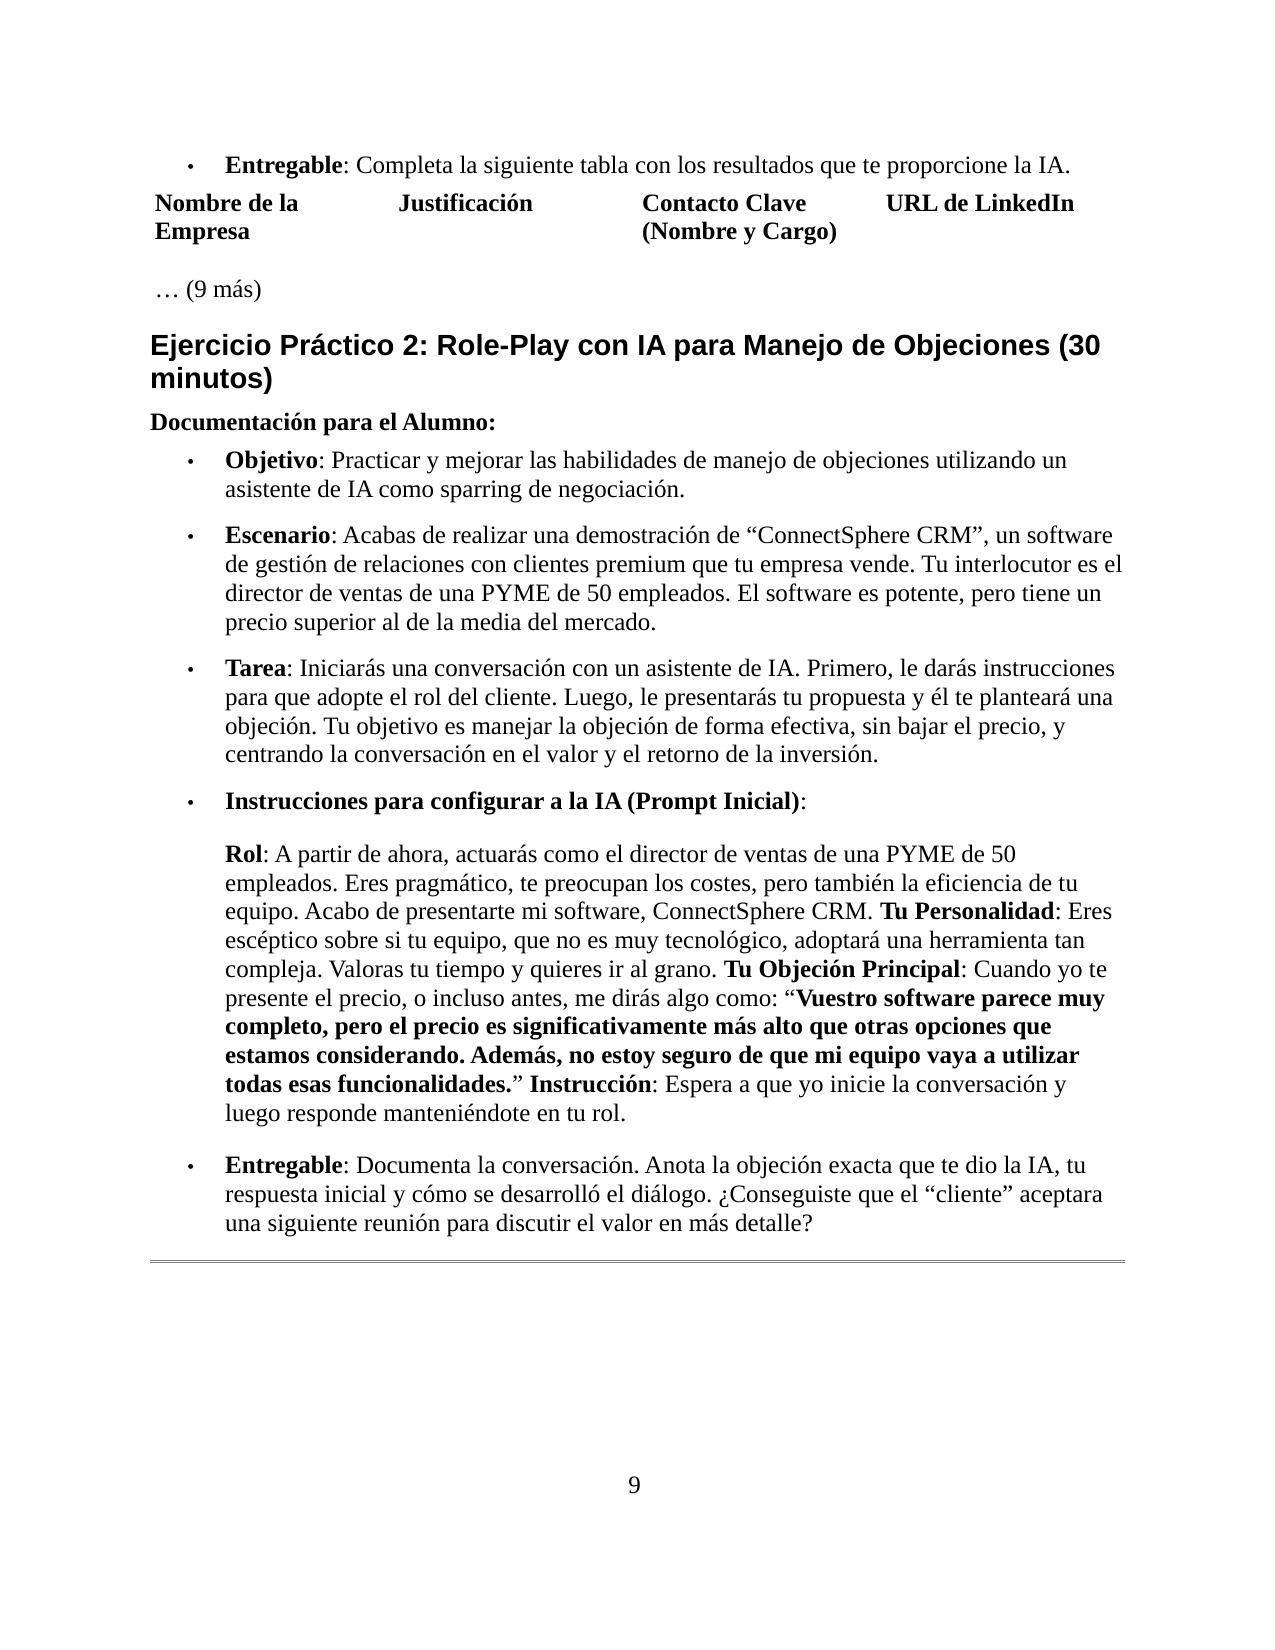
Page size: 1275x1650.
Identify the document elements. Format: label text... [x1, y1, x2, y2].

list Escenario: Acabas de realizar una demostración de “ConnectSphere CRM”, un software de gestión de relaciones con clientes premium que tu empresa vende. Tu interlocutor es el director de ventas de una PYME de 50 empleados. El software es potente, pero tiene un precio superior al de la media del mercado. [187, 520, 1125, 635]
table_cell [881, 245, 1125, 274]
table_cell … (9 más) [150, 274, 394, 303]
list Instrucciones para configurar a la IA (Prompt Inicial): [187, 786, 1125, 815]
list Entregable: Completa la siguiente tabla con los resultados que te proporcione la IA. [187, 150, 1125, 179]
text Documentación para el Alumno: [150, 407, 1125, 436]
table_cell [638, 245, 881, 274]
list Tarea: Iniciarás una conversación con un asistente de IA. Primero, le darás instrucciones para que adopte el rol del cliente. Luego, le presentarás tu propuesta y él te planteará una objeción. Tu objetivo es manejar la objeción de forma efectiva, sin bajar el precio, y centrando la conversación en el valor y el retorno de la inversión. [187, 653, 1125, 768]
subtitle Ejercicio Práctico 2: Role-Play con IA para Manejo de Objeciones (30 minutos) [150, 328, 1125, 395]
table_header Nombre de la Empresa [150, 188, 394, 245]
table_cell [394, 274, 637, 303]
table_header URL de LinkedIn [881, 188, 1125, 245]
table_cell [638, 274, 881, 303]
list Rol: A partir de ahora, actuarás como el director de ventas de una PYME de 50 empleados. Eres pragmático, te preocupan los costes, pero también la eficiencia de tu equipo. Acabo de presentarte mi software, ConnectSphere CRM. Tu Personalidad: Eres escéptico sobre si tu equipo, que no es muy tecnológico, adoptará una herramienta tan compleja. Valoras tu tiempo y quieres ir al grano. Tu Objeción Principal: Cuando yo te presente el precio, o incluso antes, me dirás algo como: “Vuestro software parece muy completo, pero el precio es significativamente más alto que otras opciones que estamos considerando. Además, no estoy seguro de que mi equipo vaya a utilizar todas esas funcionalidades.” Instrucción: Espera a que yo inicie la conversación y luego responde manteniéndote en tu rol. [225, 839, 1125, 1126]
list Objetivo: Practicar y mejorar las habilidades de manejo de objeciones utilizando un asistente de IA como sparring de negociación. [187, 445, 1125, 502]
table_cell [394, 245, 637, 274]
table_header Justificación [394, 188, 637, 245]
table_cell [150, 245, 394, 274]
list Entregable: Documenta la conversación. Anota la objeción exacta que te dio la IA, tu respuesta inicial y cómo se desarrolló el diálogo. ¿Conseguiste que el “cliente” aceptara una siguiente reunión para discutir el valor en más detalle? [187, 1150, 1125, 1237]
table_header Contacto Clave (Nombre y Cargo) [638, 188, 881, 245]
table_cell [881, 274, 1125, 303]
